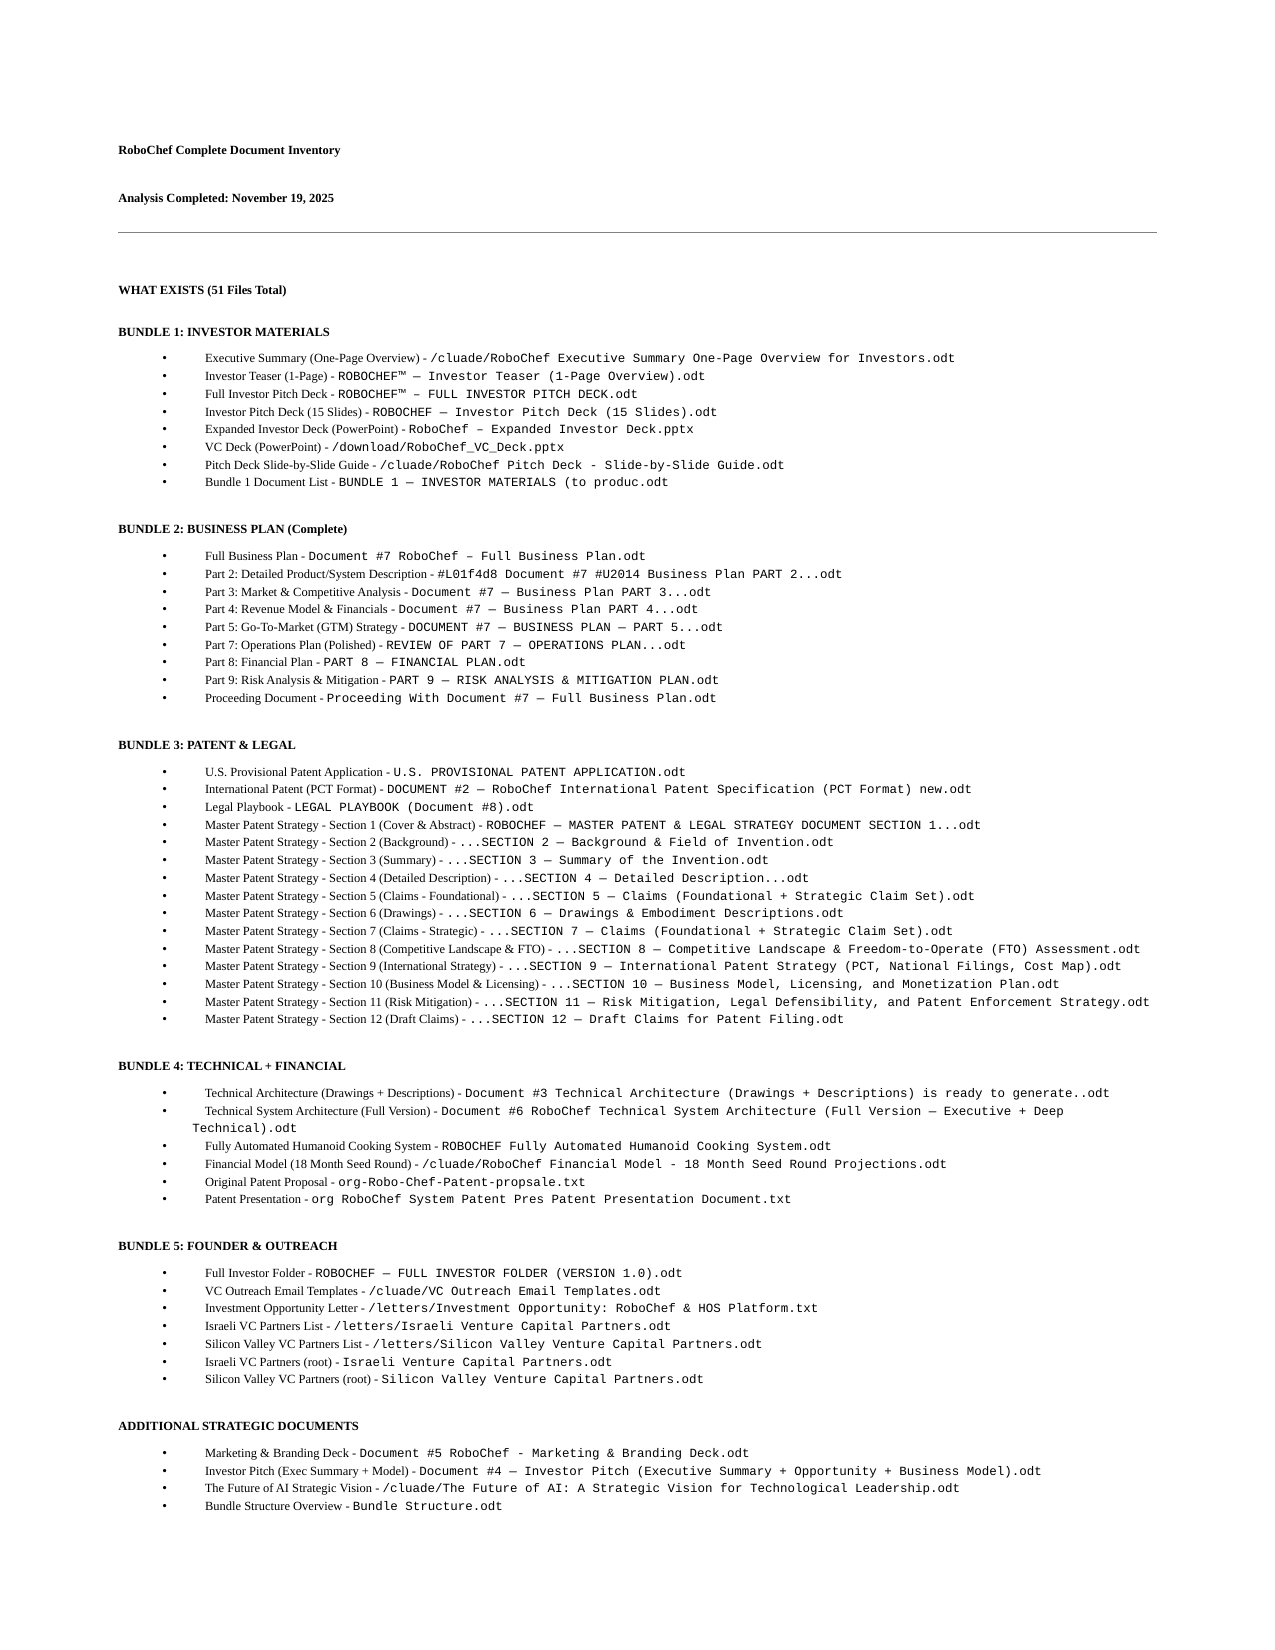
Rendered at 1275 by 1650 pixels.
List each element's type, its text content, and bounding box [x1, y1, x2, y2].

list ✅ Bundle Structure Overview - Bundle Structure.odt [162, 1499, 1157, 1514]
list ✅ Part 3: Market & Competitive Analysis - Document #7 — Business Plan PART 3...odt [162, 584, 1157, 600]
list ✅ Fully Automated Humanoid Cooking System - ROBOCHEF Fully Automated Humanoid Cooking System.odt [162, 1139, 1157, 1154]
list ✅ Master Patent Strategy - Section 4 (Detailed Description) - ...SECTION 4 — Detailed Description...odt [162, 871, 1157, 886]
list ✅ Master Patent Strategy - Section 1 (Cover & Abstract) - ROBOCHEF — MASTER PATENT & LEGAL STRATEGY DOCUMENT SECTION 1...odt [162, 817, 1157, 833]
subtitle BUNDLE 3: PATENT & LEGAL ✅ [118, 737, 1157, 752]
list ✅ Bundle 1 Document List - BUNDLE 1 — INVESTOR MATERIALS (to produc.odt [162, 475, 1157, 491]
list ✅ Expanded Investor Deck (PowerPoint) - RoboChef – Expanded Investor Deck.pptx [162, 422, 1157, 437]
list ✅ Full Investor Folder - ROBOCHEF — FULL INVESTOR FOLDER (VERSION 1.0).odt [162, 1266, 1157, 1281]
list ✅ Part 5: Go-To-Market (GTM) Strategy - DOCUMENT #7 — BUSINESS PLAN — PART 5...odt [162, 620, 1157, 635]
subtitle BUNDLE 4: TECHNICAL + FINANCIAL ✅ [118, 1059, 1157, 1073]
list ✅ Master Patent Strategy - Section 7 (Claims - Strategic) - ...SECTION 7 — Claims (Foundational + Strategic Claim Set).odt [162, 924, 1157, 939]
list ✅ Master Patent Strategy - Section 11 (Risk Mitigation) - ...SECTION 11 — Risk Mitigation, Legal Defensibility, and Patent Enforcement Strategy.odt [162, 994, 1157, 1010]
list ✅ Executive Summary (One-Page Overview) - /cluade/RoboChef Executive Summary One-Page Overview for Investors.odt [162, 351, 1157, 367]
subtitle Analysis Completed: November 19, 2025 [118, 191, 1157, 205]
list ✅ Part 2: Detailed Product/System Description - #L01f4d8 Document #7 #U2014 Business Plan PART 2...odt [162, 567, 1157, 582]
list ✅ Israeli VC Partners (root) - Israeli Venture Capital Partners.odt [162, 1354, 1157, 1370]
list ✅ Pitch Deck Slide-by-Slide Guide - /cluade/RoboChef Pitch Deck - Slide-by-Slide Guide.odt [162, 457, 1157, 473]
list ✅ Original Patent Proposal - org-Robo-Chef-Patent-propsale.txt [162, 1174, 1157, 1190]
list ✅ U.S. Provisional Patent Application - U.S. PROVISIONAL PATENT APPLICATION.odt [162, 764, 1157, 780]
list ✅ Part 8: Financial Plan - PART 8 — FINANCIAL PLAN.odt [162, 655, 1157, 671]
subtitle RoboChef Complete Document Inventory [118, 143, 1157, 157]
list ✅ Investor Teaser (1-Page) - ROBOCHEF™ — Investor Teaser (1-Page Overview).odt [162, 369, 1157, 384]
list ✅ Investor Pitch Deck (15 Slides) - ROBOCHEF — Investor Pitch Deck (15 Slides).odt [162, 404, 1157, 420]
subtitle BUNDLE 2: BUSINESS PLAN (Complete) ✅ [118, 522, 1157, 536]
list ✅ Israeli VC Partners List - /letters/Israeli Venture Capital Partners.odt [162, 1319, 1157, 1334]
list ✅ Master Patent Strategy - Section 6 (Drawings) - ...SECTION 6 — Drawings & Embodiment Descriptions.odt [162, 906, 1157, 921]
subtitle ADDITIONAL STRATEGIC DOCUMENTS ✅ [118, 1419, 1157, 1433]
list ✅ VC Deck (PowerPoint) - /download/RoboChef_VC_Deck.pptx [162, 440, 1157, 455]
list ✅ Patent Presentation - org RoboChef System Patent Pres Patent Presentation Document.txt [162, 1192, 1157, 1207]
list ✅ Silicon Valley VC Partners List - /letters/Silicon Valley Venture Capital Partners.odt [162, 1337, 1157, 1352]
list ✅ Master Patent Strategy - Section 9 (International Strategy) - ...SECTION 9 — International Patent Strategy (PCT, National Filings, Cost Map).odt [162, 959, 1157, 974]
list ✅ Technical System Architecture (Full Version) - Document #6 RoboChef Technical System Architecture (Full Version — Executive + Deep Technical).odt [162, 1104, 1157, 1137]
list ✅ Master Patent Strategy - Section 10 (Business Model & Licensing) - ...SECTION 10 — Business Model, Licensing, and Monetization Plan.odt [162, 977, 1157, 992]
list ✅ Technical Architecture (Drawings + Descriptions) - Document #3 Technical Architecture (Drawings + Descriptions) is ready to generate..odt [162, 1086, 1157, 1101]
list ✅ Legal Playbook - LEGAL PLAYBOOK (Document #8).odt [162, 800, 1157, 815]
list ✅ Proceeding Document - Proceeding With Document #7 — Full Business Plan.odt [162, 691, 1157, 706]
list ✅ International Patent (PCT Format) - DOCUMENT #2 — RoboChef International Patent Specification (PCT Format) new.odt [162, 782, 1157, 797]
list ✅ Marketing & Branding Deck - Document #5 RoboChef - Marketing & Branding Deck.odt [162, 1446, 1157, 1461]
list ✅ VC Outreach Email Templates - /cluade/VC Outreach Email Templates.odt [162, 1283, 1157, 1299]
list ✅ Master Patent Strategy - Section 2 (Background) - ...SECTION 2 — Background & Field of Invention.odt [162, 835, 1157, 851]
subtitle BUNDLE 5: FOUNDER & OUTREACH ✅ [118, 1239, 1157, 1253]
subtitle WHAT EXISTS (51 Files Total) [118, 283, 1157, 297]
list ✅ Part 9: Risk Analysis & Mitigation - PART 9 — RISK ANALYSIS & MITIGATION PLAN.odt [162, 673, 1157, 688]
list ✅ Part 4: Revenue Model & Financials - Document #7 — Business Plan PART 4...odt [162, 602, 1157, 617]
list ✅ Silicon Valley VC Partners (root) - Silicon Valley Venture Capital Partners.odt [162, 1372, 1157, 1387]
list ✅ Financial Model (18 Month Seed Round) - /cluade/RoboChef Financial Model - 18 Month Seed Round Projections.odt [162, 1157, 1157, 1172]
list ✅ Full Business Plan - Document #7 RoboChef – Full Business Plan.odt [162, 549, 1157, 564]
list ✅ Master Patent Strategy - Section 5 (Claims - Foundational) - ...SECTION 5 — Claims (Foundational + Strategic Claim Set).odt [162, 888, 1157, 904]
list ✅ Part 7: Operations Plan (Polished) - REVIEW OF PART 7 — OPERATIONS PLAN...odt [162, 637, 1157, 653]
list ✅ Master Patent Strategy - Section 12 (Draft Claims) - ...SECTION 12 — Draft Claims for Patent Filing.odt [162, 1012, 1157, 1028]
subtitle BUNDLE 1: INVESTOR MATERIALS ✅ [118, 324, 1157, 339]
list ✅ Master Patent Strategy - Section 3 (Summary) - ...SECTION 3 — Summary of the Invention.odt [162, 853, 1157, 868]
list ✅ Investor Pitch (Exec Summary + Model) - Document #4 — Investor Pitch (Executive Summary + Opportunity + Business Model).odt [162, 1463, 1157, 1479]
list ✅ The Future of AI Strategic Vision - /cluade/The Future of AI: A Strategic Vision for Technological Leadership.odt [162, 1481, 1157, 1497]
list ✅ Full Investor Pitch Deck - ROBOCHEF™ – FULL INVESTOR PITCH DECK.odt [162, 387, 1157, 402]
list ✅ Investment Opportunity Letter - /letters/Investment Opportunity: RoboChef & HOS Platform.txt [162, 1301, 1157, 1317]
list ✅ Master Patent Strategy - Section 8 (Competitive Landscape & FTO) - ...SECTION 8 — Competitive Landscape & Freedom-to-Operate (FTO) Assessment.odt [162, 941, 1157, 957]
